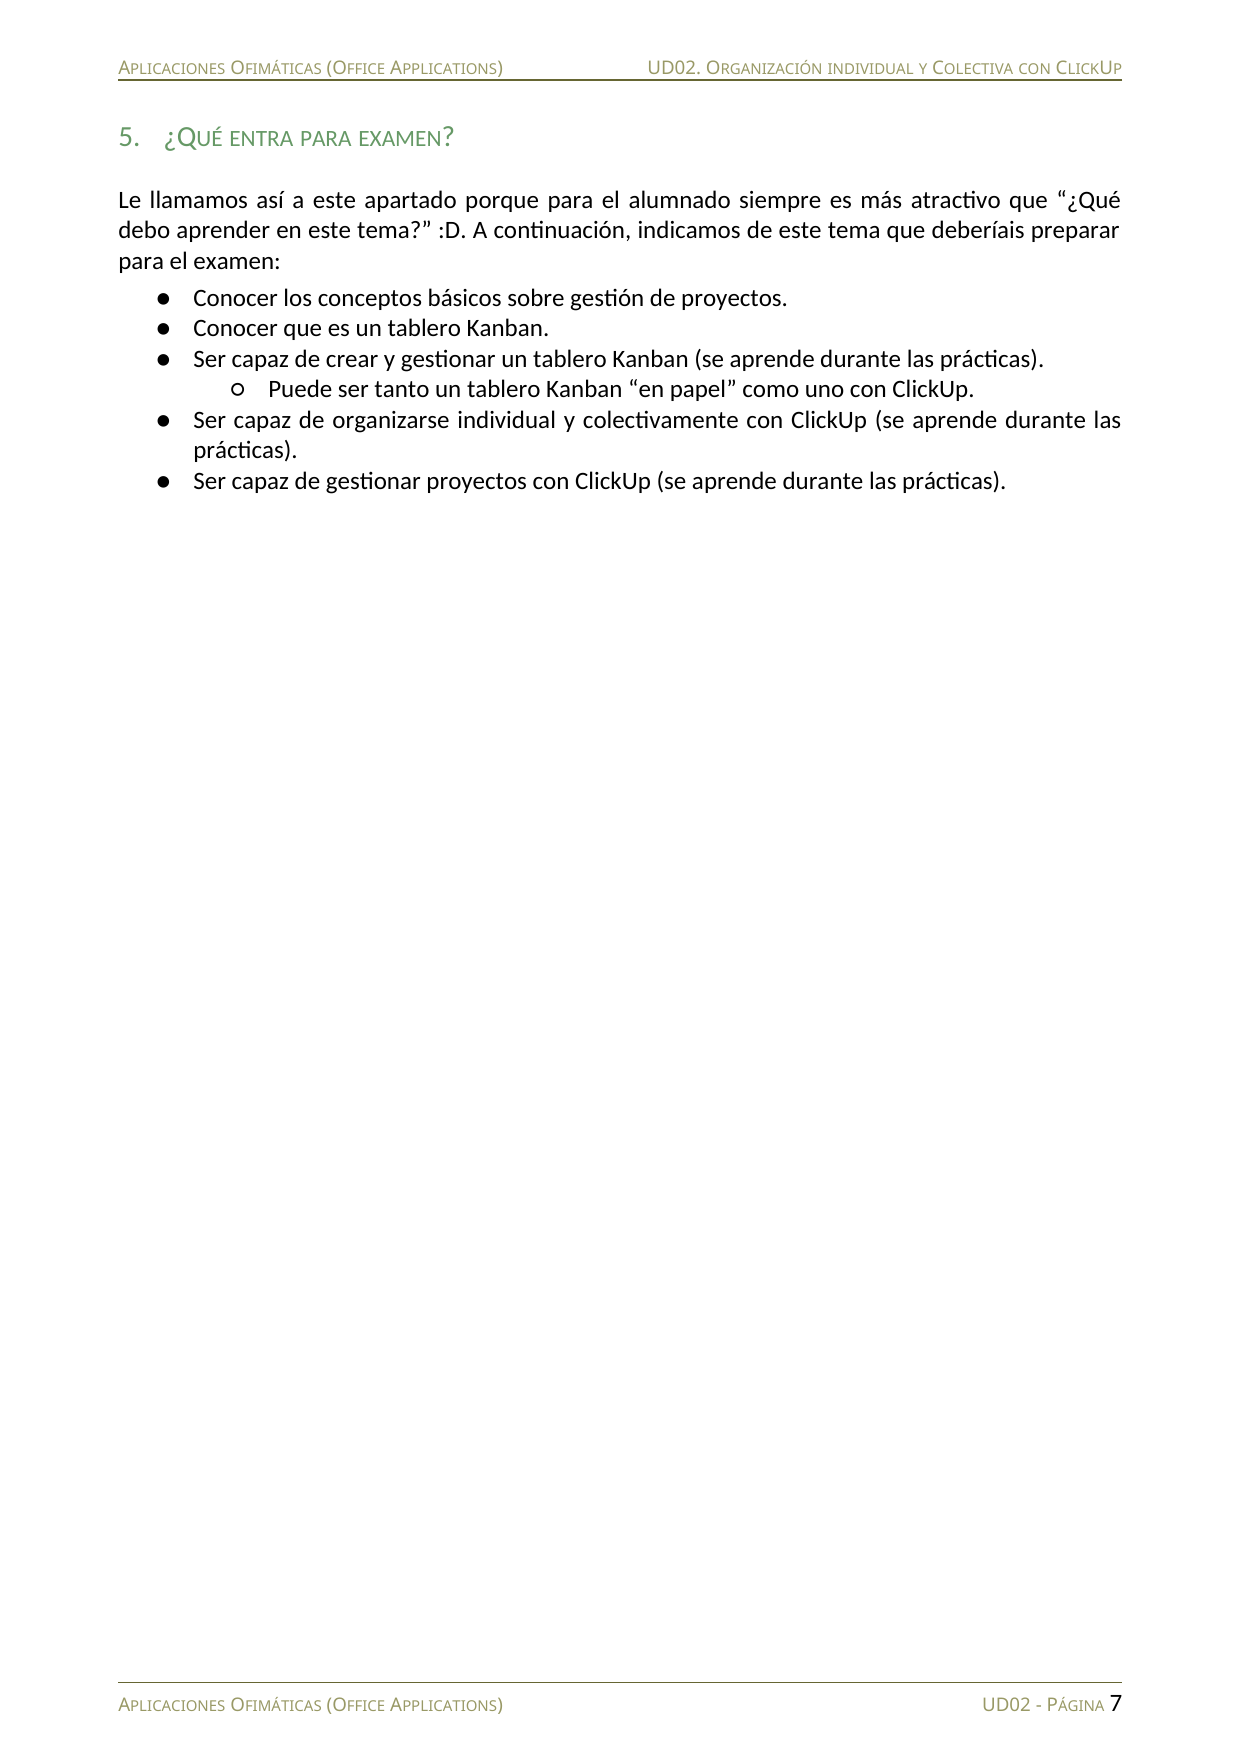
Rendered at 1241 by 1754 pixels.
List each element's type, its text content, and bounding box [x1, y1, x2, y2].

list Conocer que es un tablero Kanban. [156, 312, 1122, 343]
list Ser capaz de organizarse individual y colectivamente con ClickUp (se aprende durante las prácticas). [156, 404, 1122, 465]
list Puede ser tanto un tablero Kanban “en papel” como uno con ClickUp. [231, 373, 1122, 404]
list Ser capaz de gestionar proyectos con ClickUp (se aprende durante las prácticas). [156, 465, 1122, 495]
text Le llamamos así a este apartado porque para el alumnado siempre es más atractivo que “¿Qué debo aprender en este tema?” :D. A continuación, indicamos de este tema que deberíais preparar para el examen: [118, 184, 1122, 275]
list Conocer los conceptos básicos sobre gestión de proyectos. [156, 282, 1122, 312]
subtitle ¿Qué entra para examen? [118, 118, 1122, 154]
list Ser capaz de crear y gestionar un tablero Kanban (se aprende durante las prácticas). [156, 343, 1122, 373]
